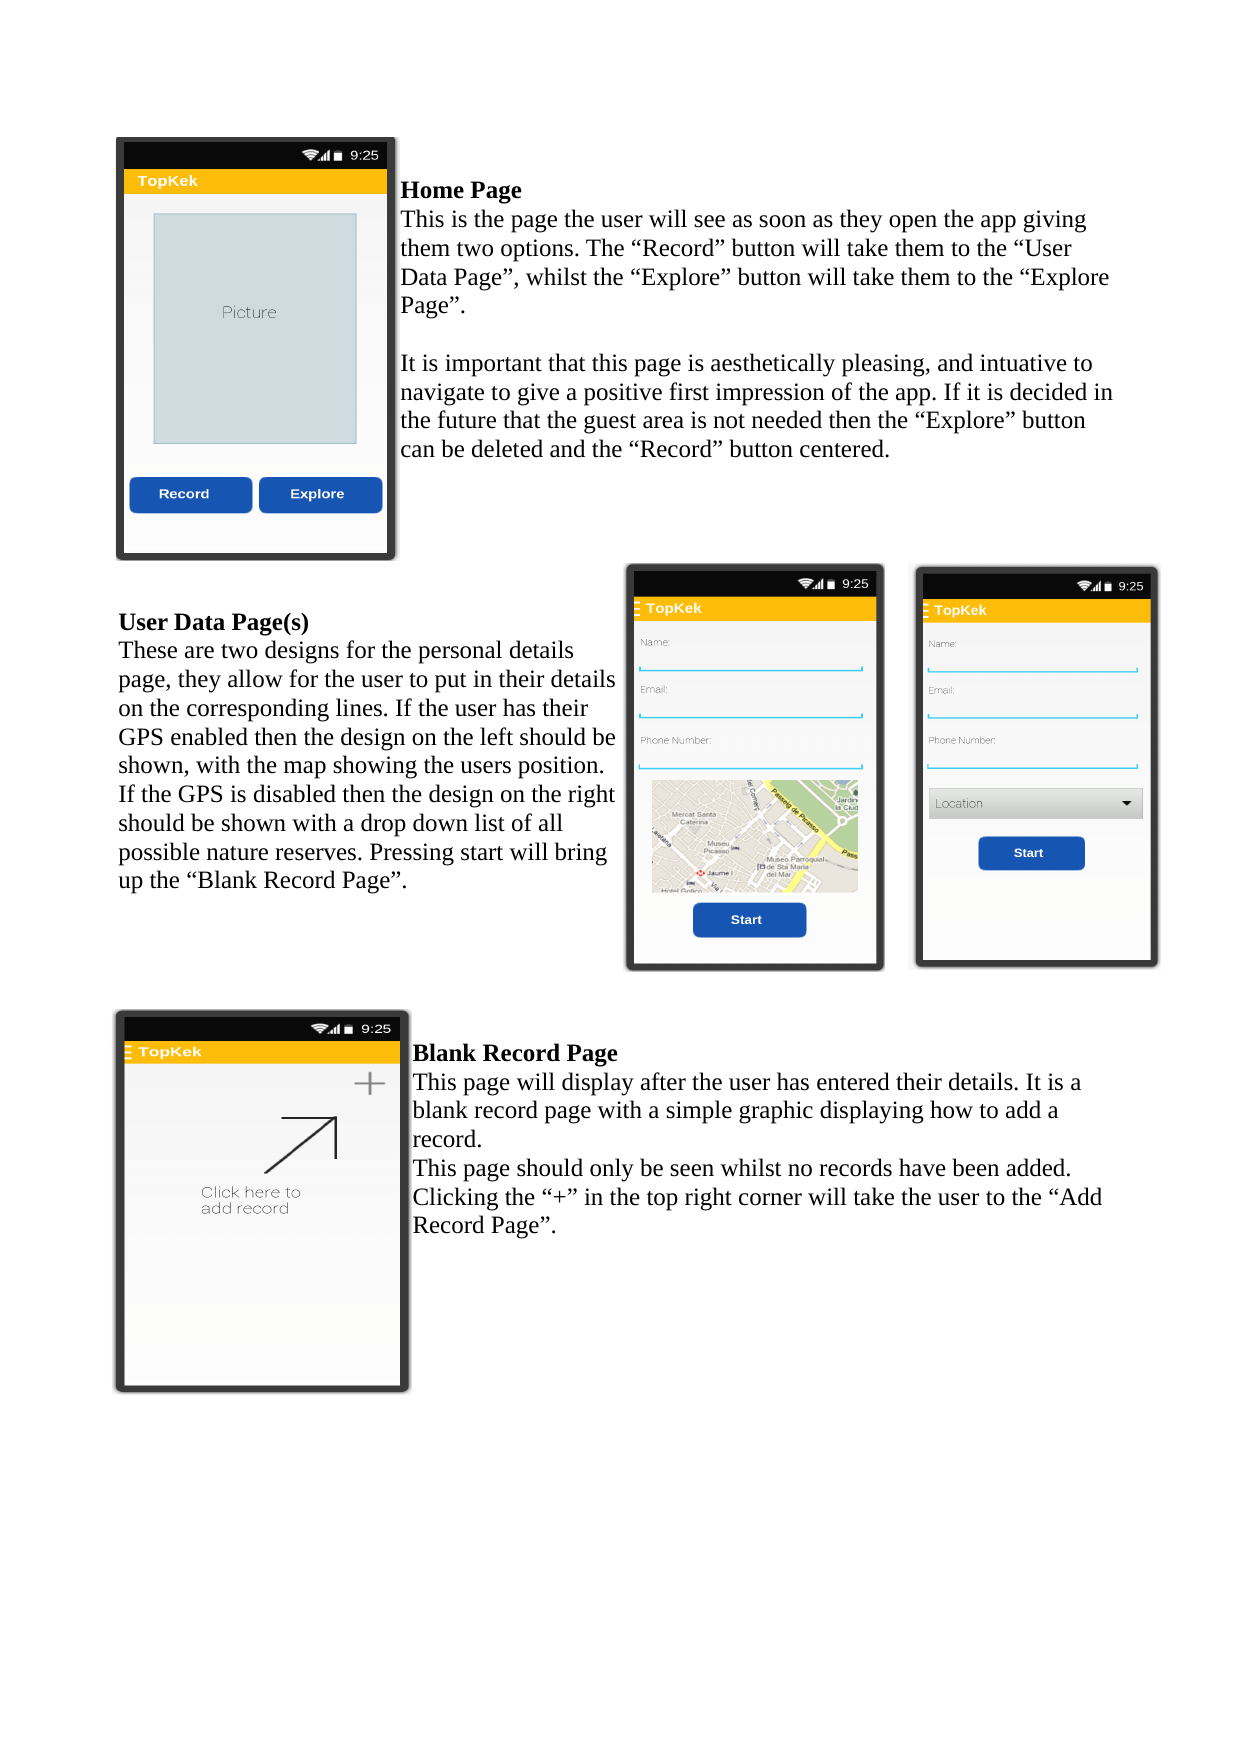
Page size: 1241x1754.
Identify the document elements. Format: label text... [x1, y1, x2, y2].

text Home Page [401, 176, 1122, 204]
text This page should only be seen whilst no records have been added. Clicking the “+” in the top right corner will take the user to the “Add Record Page”. [413, 1153, 1122, 1239]
picture [908, 563, 1161, 970]
text Blank Record Page [413, 1038, 1122, 1067]
text These are two designs for the personal details page, they allow for the user to put in their details on the corresponding lines. If the user has their GPS enabled then the design on the left should be shown, with the map showing the users position. If the GPS is disabled then the design on the right should be shown with a drop down list of all possible nature reserves. Pressing start will bring up the “Blank Record Page”. [118, 636, 622, 894]
picture [622, 563, 885, 972]
picture [115, 137, 401, 561]
text User Data Page(s) [118, 607, 622, 636]
text This is the page the user will see as soon as they open the app giving them two options. The “Record” button will take them to the “User Data Page”, whilst the “Explore” button will take them to the “Explore Page”. [401, 204, 1122, 319]
picture [111, 1009, 413, 1395]
text [885, 607, 908, 636]
text It is important that this page is aesthetically pleasing, and intuative to navigate to give a positive first impression of the app. If it is decided in the future that the guest area is not needed then the “Explore” button can be deleted and the “Record” button centered. [401, 348, 1122, 463]
text This page will display after the user has entered their details. It is a blank record page with a simple graphic displaying how to add a record. [413, 1067, 1122, 1153]
